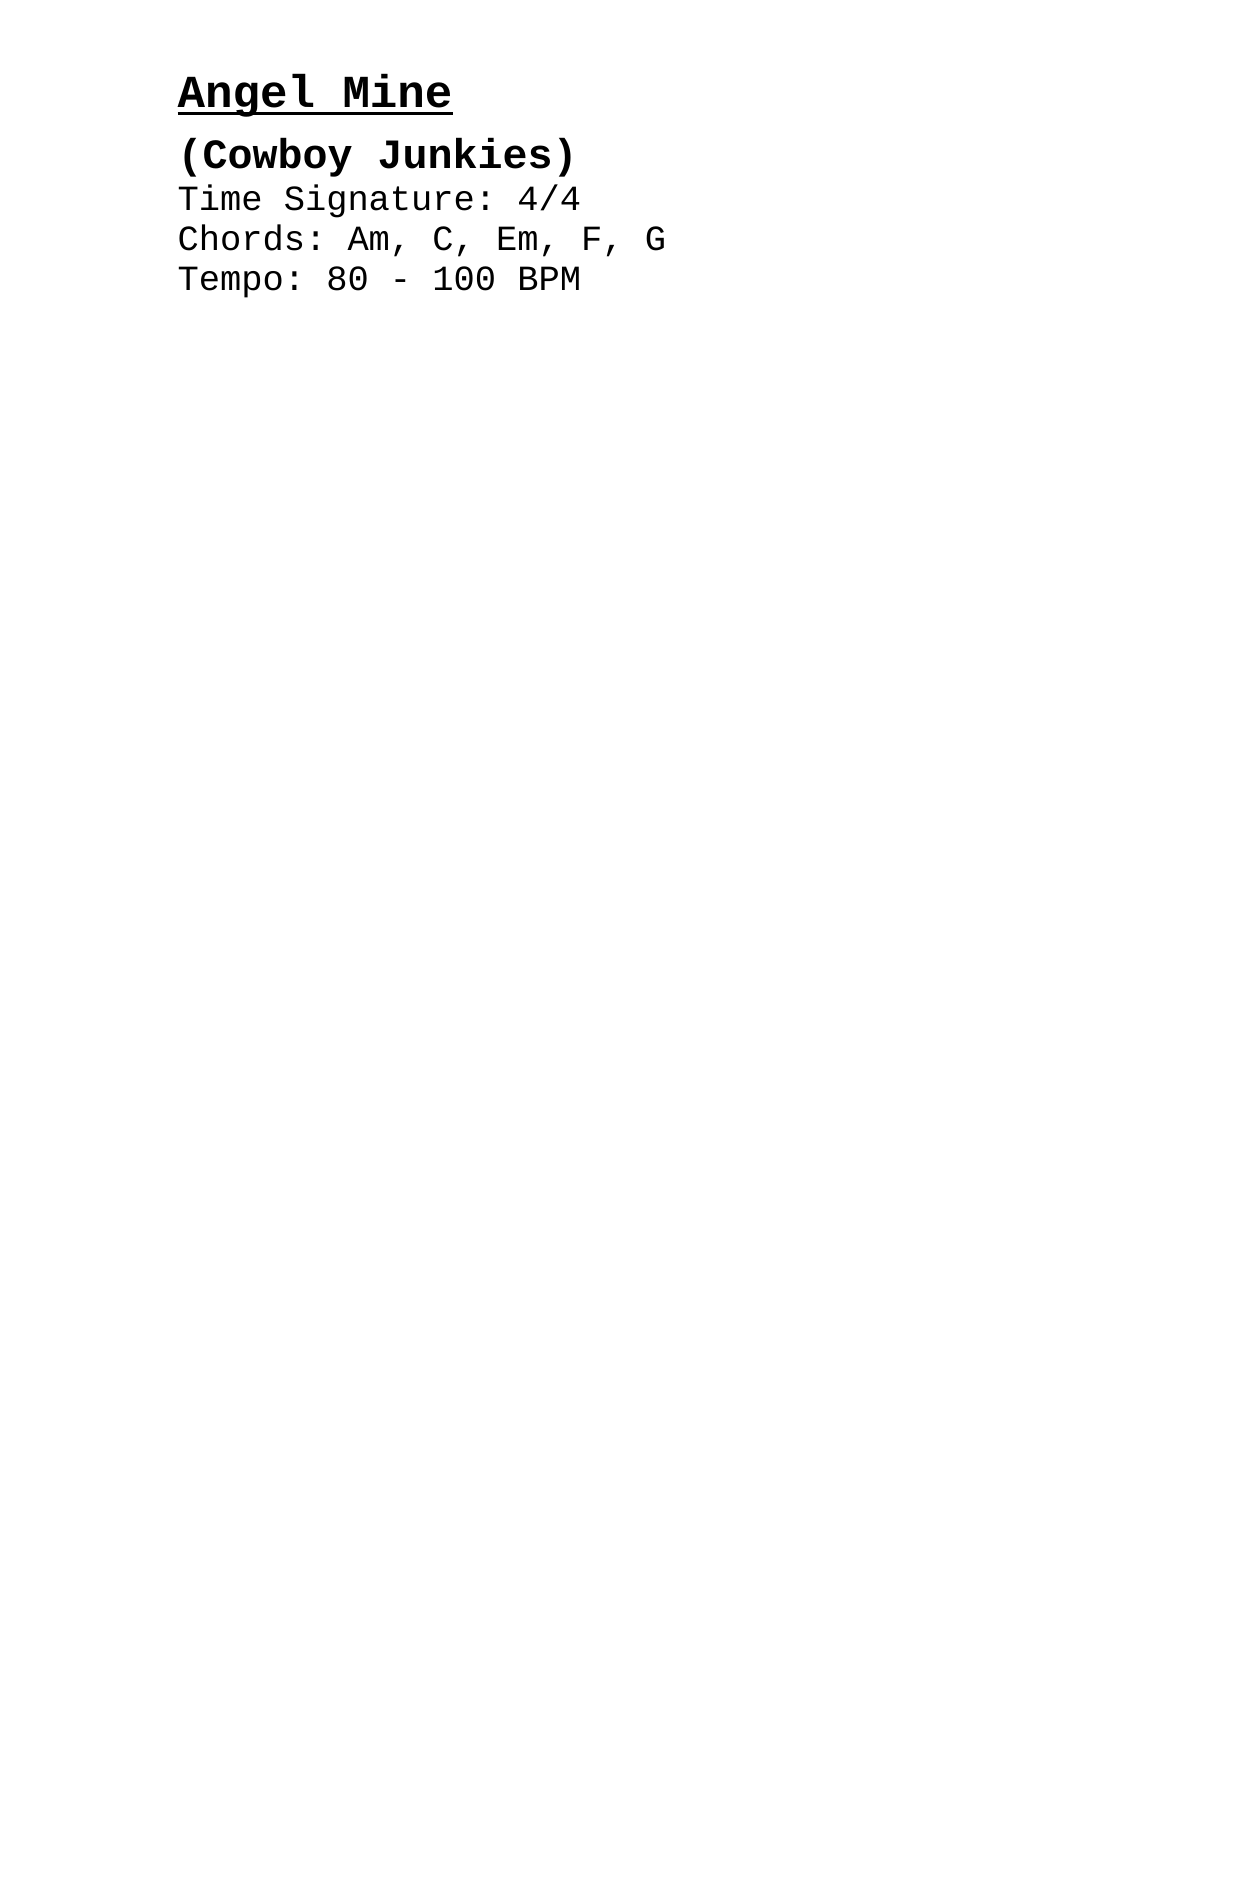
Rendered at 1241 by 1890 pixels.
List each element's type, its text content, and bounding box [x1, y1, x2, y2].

subtitle (Cowboy Junkies) [177, 134, 1196, 181]
text Chords: Am, C, Em, F, G [177, 221, 1196, 261]
subtitle Angel Mine [177, 69, 1196, 121]
text Time Signature: 4/4 [177, 181, 1196, 221]
text Tempo: 80 - 100 BPM [177, 261, 1196, 301]
